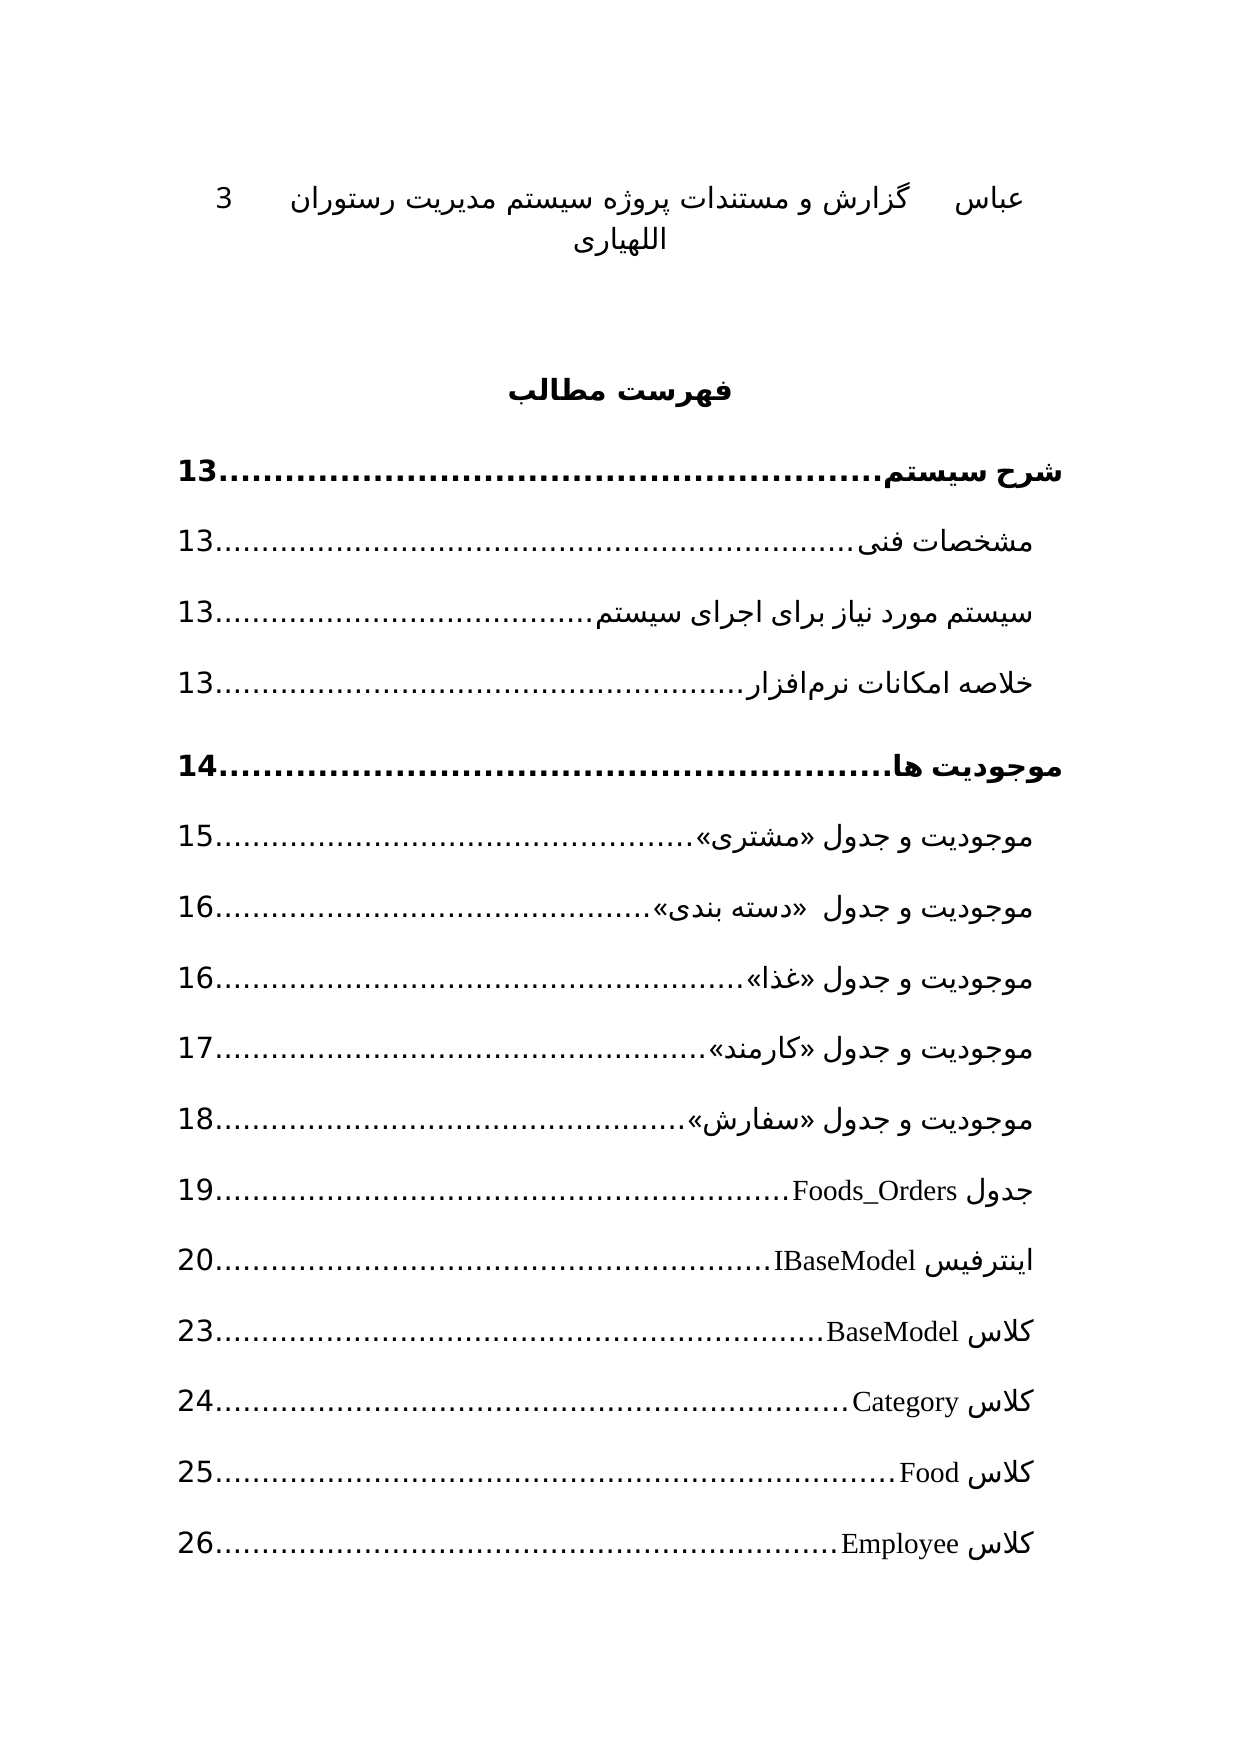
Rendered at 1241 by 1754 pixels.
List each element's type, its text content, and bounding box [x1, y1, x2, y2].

subtitle فهرست مطالب [177, 374, 1063, 408]
text کلاس Employee 26 [177, 1522, 1034, 1562]
text موجودیت و جدول «سفارش» 18 [177, 1098, 1034, 1138]
text موجودیت و جدول «کارمند» 17 [177, 1028, 1034, 1067]
text کلاس Category 24 [177, 1381, 1034, 1420]
text خلاصه امکانات نرم‌افزار 13 [177, 662, 1034, 702]
text موجودیت و جدول «مشتری» 15 [177, 816, 1034, 855]
text اینترفیس IBaseModel 20 [177, 1239, 1034, 1279]
text موجودیت و جدول «دسته بندی» 16 [177, 886, 1034, 926]
text کلاس BaseModel 23 [177, 1310, 1034, 1350]
text شرح سیستم 13 [177, 450, 1063, 490]
text مشخصات فنی 13 [177, 521, 1034, 560]
text کلاس Food 25 [177, 1451, 1034, 1491]
text موجودیت ها 14 [177, 745, 1063, 785]
text جدول Foods_Orders 19 [177, 1169, 1034, 1208]
text سیستم مورد نیاز برای اجرای سیستم 13 [177, 591, 1034, 631]
text موجودیت و جدول «غذا» 16 [177, 957, 1034, 997]
